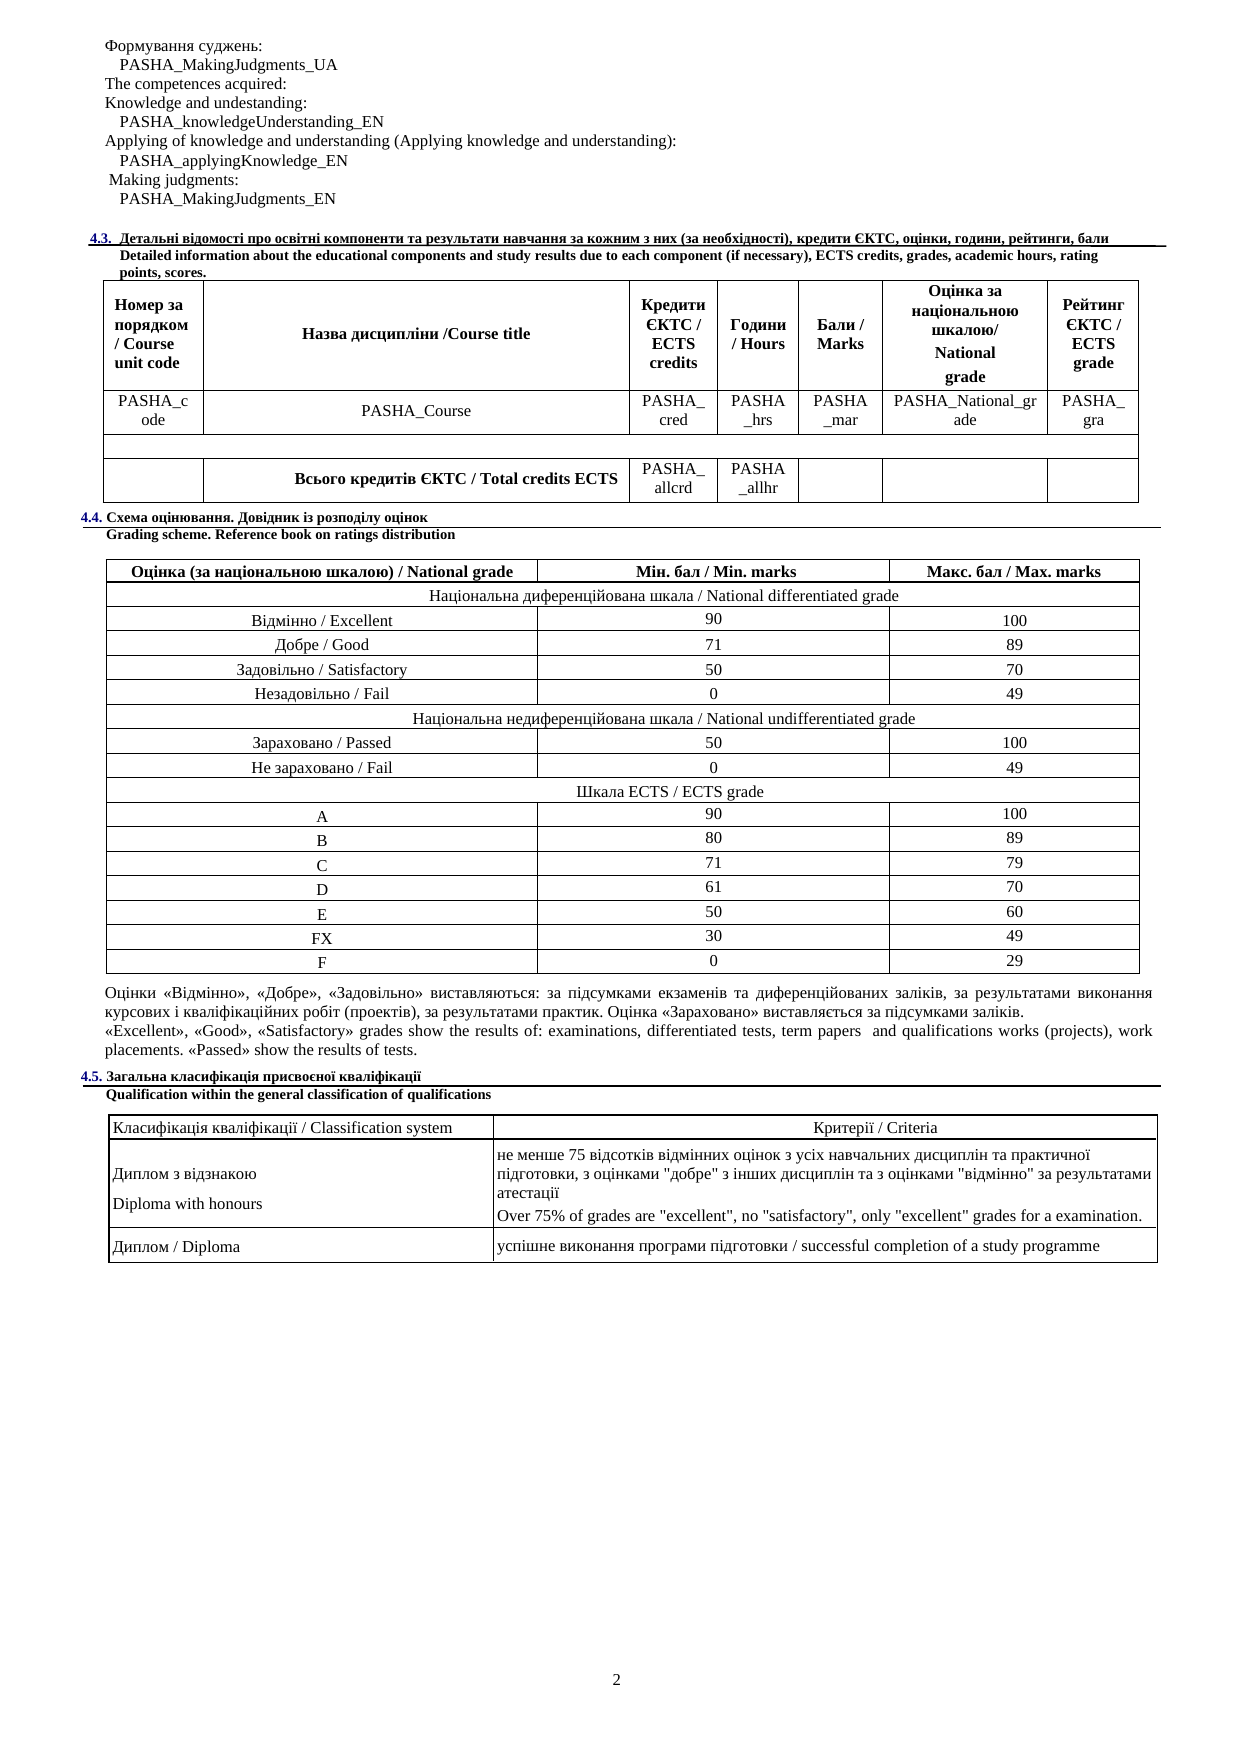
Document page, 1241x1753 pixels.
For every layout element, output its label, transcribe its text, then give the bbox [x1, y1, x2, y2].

table_cell 49 [890, 925, 1139, 949]
table_cell [104, 435, 1138, 458]
table_cell E [107, 901, 537, 924]
table_cell 100 [890, 607, 1139, 630]
text «Excellent», «Good», «Satisfactory» grades show the results of: examinations, differentiated tests, term papers and qualifications works (projects), work placements. «Passed» show the results of tests. [104, 1021, 1153, 1059]
table_cell [104, 459, 203, 502]
table_cell [799, 459, 882, 502]
table_cell Відмінно / Excellent [107, 607, 537, 630]
table_cell Не зараховано / Fail [107, 754, 537, 777]
table_cell Національна недиференційована шкала / National undifferentiated grade [107, 705, 1139, 728]
table_cell 61 [538, 876, 889, 900]
table_header Оцінка за національною шкалою/ National grade [883, 281, 1047, 390]
list PASHA_applyingKnowledge_EN [119, 150, 1124, 169]
table_cell 70 [890, 876, 1139, 900]
table_header Бали / Marks [799, 281, 882, 390]
list PASHA_MakingJudgments_UA [119, 54, 1124, 74]
table_cell 90 [538, 607, 889, 630]
table_header Макс. бал / Max. marks [890, 560, 1139, 581]
table_cell 50 [538, 729, 889, 753]
table_cell B [107, 827, 537, 851]
list PASHA_knowledgeUnderstanding_EN [119, 112, 1124, 131]
list Детальні відомості про освітні компоненти та результати навчання за кожним з них (за необхідності), кредити ЄКТС, оцінки, години, рейтинги, бали [90, 230, 1184, 247]
table_cell не менше 75 відсотків відмінних оцінок з усіх навчальних дисциплін та практичної підготовки, з оцінками "добре" з інших дисциплін та з оцінками "відмінно" за результатами атестації Over 75% of grades are "excellent", no "satisfactory", only "excellent" grades for a examination. [494, 1138, 1157, 1227]
list Applying of knowledge and understanding (Applying knowledge and understanding): [104, 131, 1124, 150]
table_cell PASHA_allhr [718, 459, 798, 502]
table_cell 50 [538, 901, 889, 924]
table_header Рейтинг ЄКТС / ECTS grade [1048, 281, 1138, 390]
table_cell FX [107, 925, 537, 949]
table_cell 100 [890, 803, 1139, 826]
table_cell PASHA_allcrd [630, 459, 717, 502]
table_cell 0 [538, 680, 889, 704]
list Загальна класифікація присвоєної кваліфікації [76, 1068, 446, 1085]
text The competences acquired: [104, 74, 1124, 93]
table_cell Диплом / Diploma [110, 1228, 493, 1261]
table_cell Зараховано / Passed [107, 729, 537, 753]
table_header Класифікація кваліфікації / Classification system [110, 1116, 493, 1138]
table_cell PASHA_gra [1048, 391, 1138, 433]
table_cell 49 [890, 754, 1139, 777]
table_cell 79 [890, 852, 1139, 875]
table_cell 29 [890, 950, 1139, 973]
table_cell 90 [538, 803, 889, 826]
table_cell [883, 459, 1047, 502]
table_cell PASHA_Course [204, 391, 629, 433]
table_cell Шкала ECTS / ECTS grade [107, 778, 1139, 802]
table_header Номер за порядком / Course unit code [104, 281, 203, 390]
text Оцінки «Відмінно», «Добре», «Задовільно» виставляються: за підсумками екзаменів та диференційованих заліків, за результатами виконання курсових і кваліфікаційних робіт (проектів), за результатами практик. Оцінка «Зараховано» виставляється за підсумками заліків. [104, 982, 1153, 1021]
table_cell PASHA_cred [630, 391, 717, 433]
list Формування суджень: [104, 35, 1124, 54]
table_cell 89 [890, 827, 1139, 851]
table_cell 0 [538, 950, 889, 973]
table_cell 71 [538, 852, 889, 875]
table_cell PASHA_code [104, 391, 203, 433]
list points, scores. [119, 263, 1158, 280]
table_cell 60 [890, 901, 1139, 924]
table_cell 30 [538, 925, 889, 949]
list Qualification within the general classification of qualifications [60, 1086, 633, 1103]
table_header Кредити ЄКТС / ECTS credits [630, 281, 717, 390]
table_header Години / Hours [718, 281, 798, 390]
table_cell 50 [538, 656, 889, 679]
table_cell PASHA_mar [799, 391, 882, 433]
table_cell Незадовільно / Fail [107, 680, 537, 704]
table_cell успішне виконання програми підготовки / successful completion of a study programme [494, 1227, 1157, 1261]
table_cell PASHA_hrs [718, 391, 798, 433]
table_cell 80 [538, 827, 889, 851]
table_cell A [107, 803, 537, 826]
table_cell Диплом з відзнакою Diploma with honours [110, 1140, 493, 1227]
table_cell 0 [538, 754, 889, 777]
table_cell Добре / Good [107, 631, 537, 655]
table_cell 70 [890, 656, 1139, 679]
table_cell C [107, 852, 537, 875]
list Схема оцінювання. Довідник із розподілу оцінок [81, 509, 730, 526]
table_cell PASHA_National_grade [883, 391, 1047, 433]
table_cell 49 [890, 680, 1139, 704]
table_cell 89 [890, 631, 1139, 655]
table_header Мін. бал / Min. marks [538, 560, 889, 581]
table_cell Національна диференційована шкала / National differentiated grade [107, 583, 1139, 606]
list Making judgments: [104, 169, 1124, 189]
table_cell F [107, 950, 537, 973]
table_header Критерії / Criteria [494, 1116, 1157, 1138]
table_header Назва дисципліни /Course title [204, 281, 629, 390]
table_header Оцінка (за національною шкалою) / National grade [107, 560, 537, 581]
table_cell Всього кредитів ЄКТС / Total credits ECTS [204, 459, 629, 502]
table_cell 71 [538, 631, 889, 655]
list PASHA_MakingJudgments_EN [119, 189, 1124, 208]
text Knowledge and undestanding: [104, 93, 1124, 112]
table_cell [1048, 459, 1138, 502]
table_cell D [107, 876, 537, 900]
list Detailed information about the educational components and study results due to each component (if necessary), ECTS credits, grades, academic hours, rating [119, 247, 1158, 263]
list Grading scheme. Reference book on ratings distribution [80, 526, 808, 542]
table_cell Задовільно / Satisfactory [107, 656, 537, 679]
table_cell 100 [890, 729, 1139, 753]
